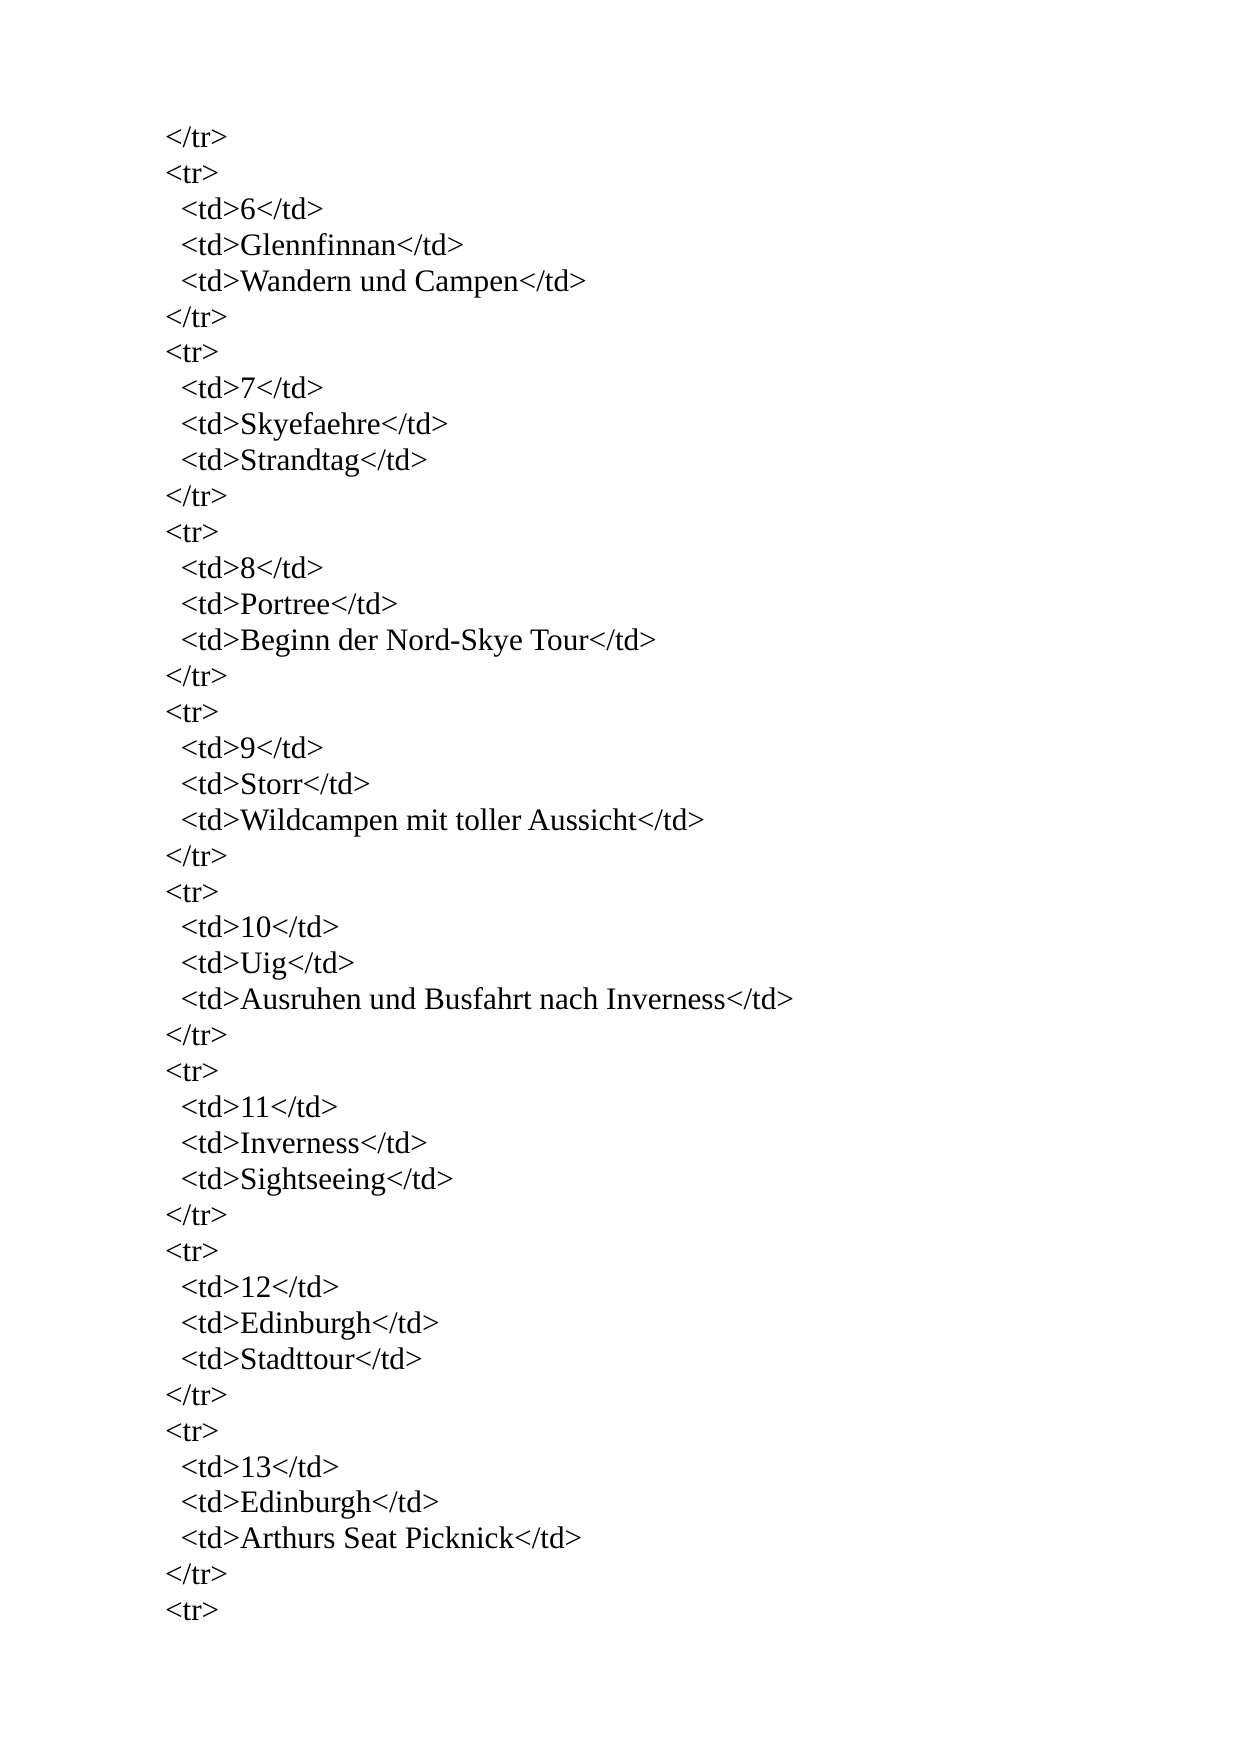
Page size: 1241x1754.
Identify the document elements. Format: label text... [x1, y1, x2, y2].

text </tr> [118, 1376, 1122, 1412]
text <tr> [118, 1592, 1122, 1627]
text <td>Inverness</td> [118, 1124, 1122, 1160]
text <td>Edinburgh</td> [118, 1304, 1122, 1340]
text <tr> [118, 513, 1122, 549]
text <td>13</td> [118, 1448, 1122, 1484]
text </tr> [118, 298, 1122, 334]
text <td>Portree</td> [118, 585, 1122, 621]
text <td>8</td> [118, 549, 1122, 585]
text <td>Skyefaehre</td> [118, 406, 1122, 442]
text <td>9</td> [118, 729, 1122, 765]
text <td>11</td> [118, 1088, 1122, 1124]
text <td>Wildcampen mit toller Aussicht</td> [118, 801, 1122, 837]
text <td>Storr</td> [118, 765, 1122, 801]
text <tr> [118, 1232, 1122, 1268]
text </tr> [118, 1556, 1122, 1592]
text <td>Strandtag</td> [118, 442, 1122, 477]
text </tr> [118, 837, 1122, 873]
text <td>7</td> [118, 370, 1122, 406]
text <td>Beginn der Nord-Skye Tour</td> [118, 621, 1122, 657]
text <td>Stadttour</td> [118, 1340, 1122, 1376]
text </tr> [118, 657, 1122, 693]
text <tr> [118, 1052, 1122, 1088]
text <td>12</td> [118, 1268, 1122, 1304]
text <td>Arthurs Seat Picknick</td> [118, 1520, 1122, 1556]
text <tr> [118, 334, 1122, 370]
text </tr> [118, 1017, 1122, 1052]
text </tr> [118, 477, 1122, 513]
text <td>Ausruhen und Busfahrt nach Inverness</td> [118, 981, 1122, 1017]
text <td>Wandern und Campen</td> [118, 262, 1122, 298]
text <td>Glennfinnan</td> [118, 226, 1122, 262]
text <td>Uig</td> [118, 945, 1122, 981]
text <tr> [118, 154, 1122, 190]
text <td>10</td> [118, 909, 1122, 945]
text </tr> [118, 118, 1122, 154]
text <tr> [118, 693, 1122, 729]
text <td>Edinburgh</td> [118, 1484, 1122, 1520]
text <td>Sightseeing</td> [118, 1160, 1122, 1196]
text <tr> [118, 1412, 1122, 1448]
text <tr> [118, 873, 1122, 909]
text <td>6</td> [118, 190, 1122, 226]
text </tr> [118, 1196, 1122, 1232]
